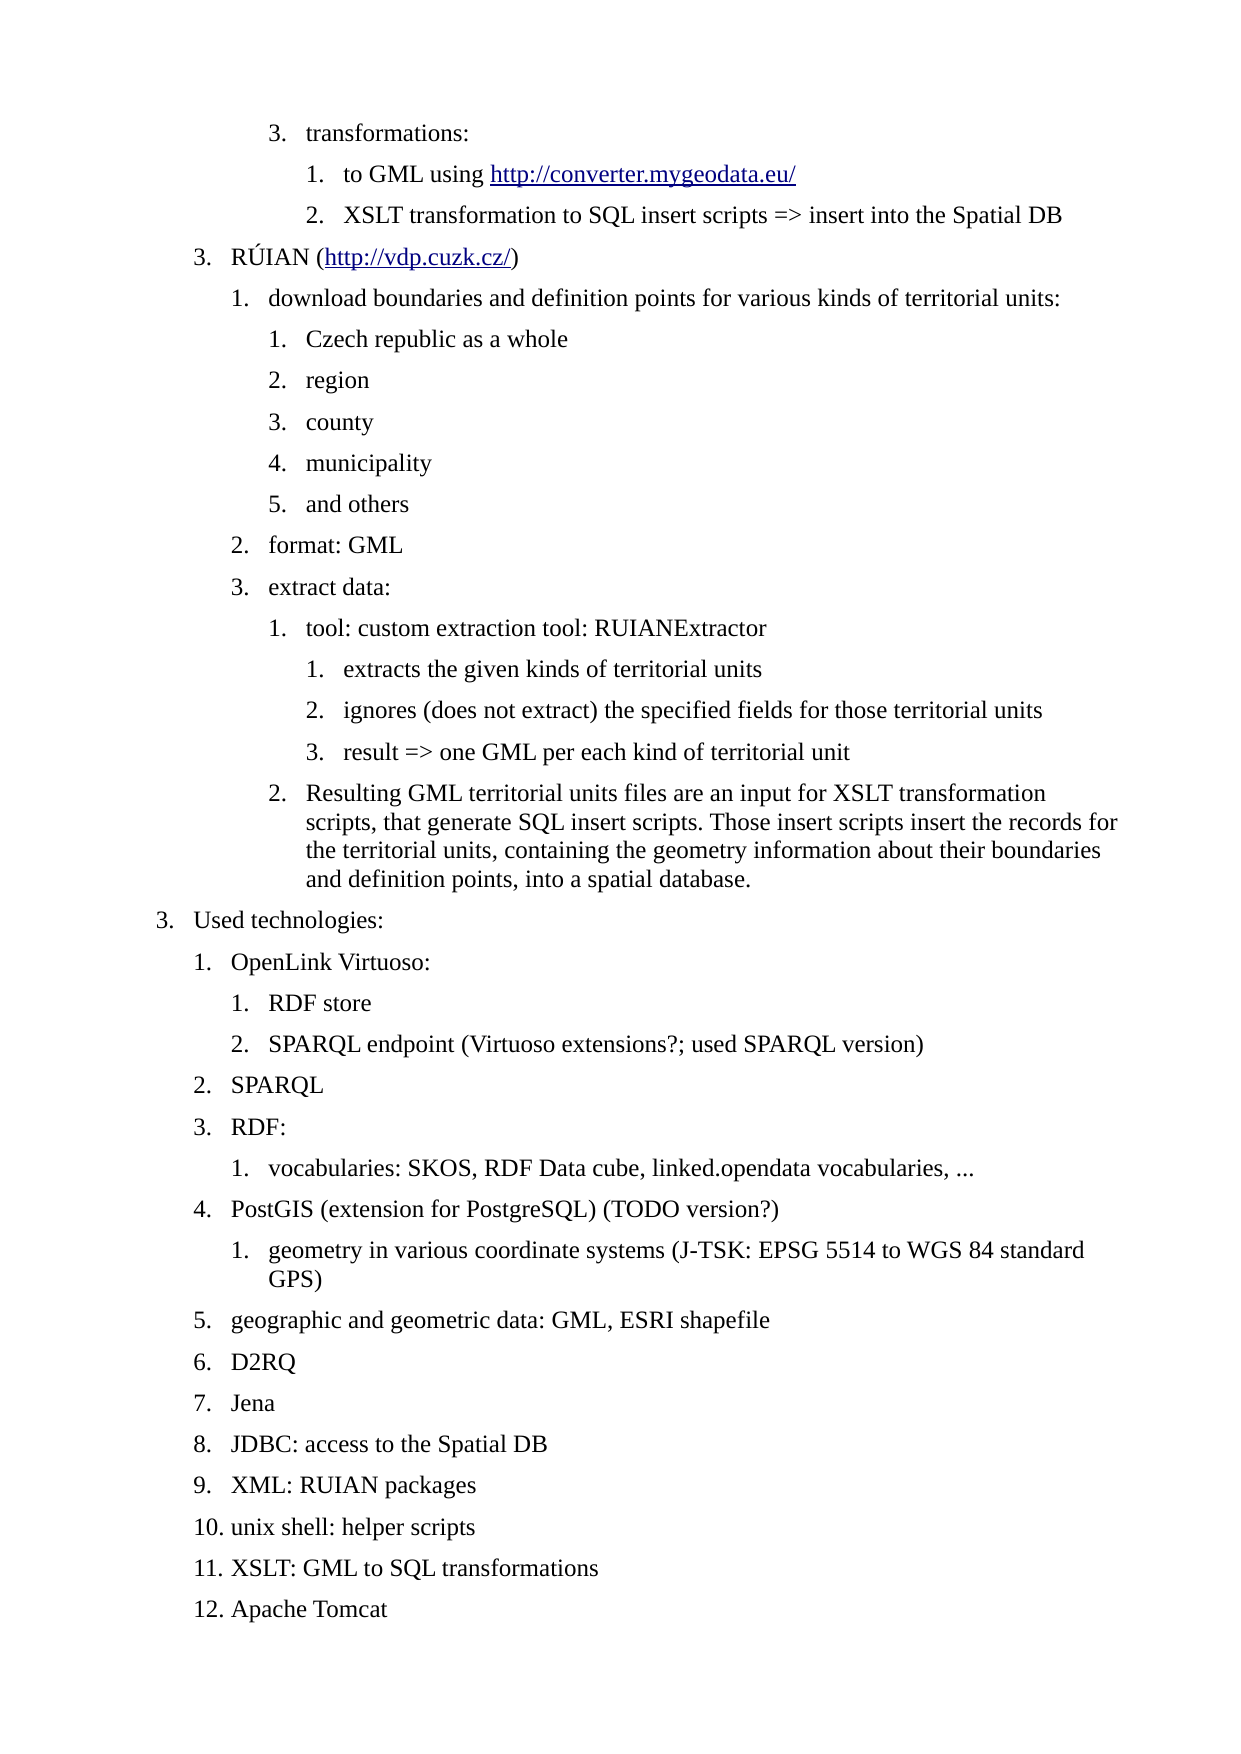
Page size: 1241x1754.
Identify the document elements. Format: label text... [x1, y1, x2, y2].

list extracts the given kinds of territorial units [306, 654, 1122, 683]
list RDF: [193, 1112, 1122, 1141]
list transformations: [268, 118, 1122, 147]
list XSLT transformation to SQL insert scripts => insert into the Spatial DB [306, 201, 1122, 229]
list download boundaries and definition points for various kinds of territorial units: [231, 283, 1122, 312]
list XML: RUIAN packages [193, 1471, 1122, 1499]
list XSLT: GML to SQL transformations [193, 1553, 1122, 1582]
list tool: custom extraction tool: RUIANExtractor [268, 613, 1122, 642]
list Apache Tomcat [193, 1594, 1122, 1623]
list D2RQ [193, 1347, 1122, 1376]
list vocabularies: SKOS, RDF Data cube, linked.opendata vocabularies, ... [231, 1153, 1122, 1182]
list Used technologies: [156, 906, 1122, 934]
list PostGIS (extension for PostgreSQL) (TODO version?) [193, 1194, 1122, 1223]
list Jena [193, 1388, 1122, 1417]
list geometry in various coordinate systems (J-TSK: EPSG 5514 to WGS 84 standard GPS) [231, 1236, 1122, 1293]
list county [268, 407, 1122, 436]
list geographic and geometric data: GML, ESRI shapefile [193, 1306, 1122, 1334]
list SPARQL [193, 1071, 1122, 1099]
list SPARQL endpoint (Virtuoso extensions?; used SPARQL version) [231, 1029, 1122, 1058]
list format: GML [231, 531, 1122, 559]
list Czech republic as a whole [268, 324, 1122, 353]
list RDF store [231, 988, 1122, 1017]
list Resulting GML territorial units files are an input for XSLT transformation scripts, that generate SQL insert scripts. Those insert scripts insert the records for the territorial units, containing the geometry information about their boundaries and definition points, into a spatial database. [268, 778, 1122, 893]
list unix shell: helper scripts [193, 1512, 1122, 1541]
list OpenLink Virtuoso: [193, 947, 1122, 976]
list JDBC: access to the Spatial DB [193, 1429, 1122, 1458]
list RÚIAN (http://vdp.cuzk.cz/) [193, 242, 1122, 271]
list region [268, 366, 1122, 394]
list ignores (does not extract) the specified fields for those territorial units [306, 696, 1122, 724]
list to GML using http://converter.mygeodata.eu/ [306, 159, 1122, 188]
list result => one GML per each kind of territorial unit [306, 737, 1122, 766]
list extract data: [231, 572, 1122, 601]
list municipality [268, 448, 1122, 477]
list and others [268, 489, 1122, 518]
